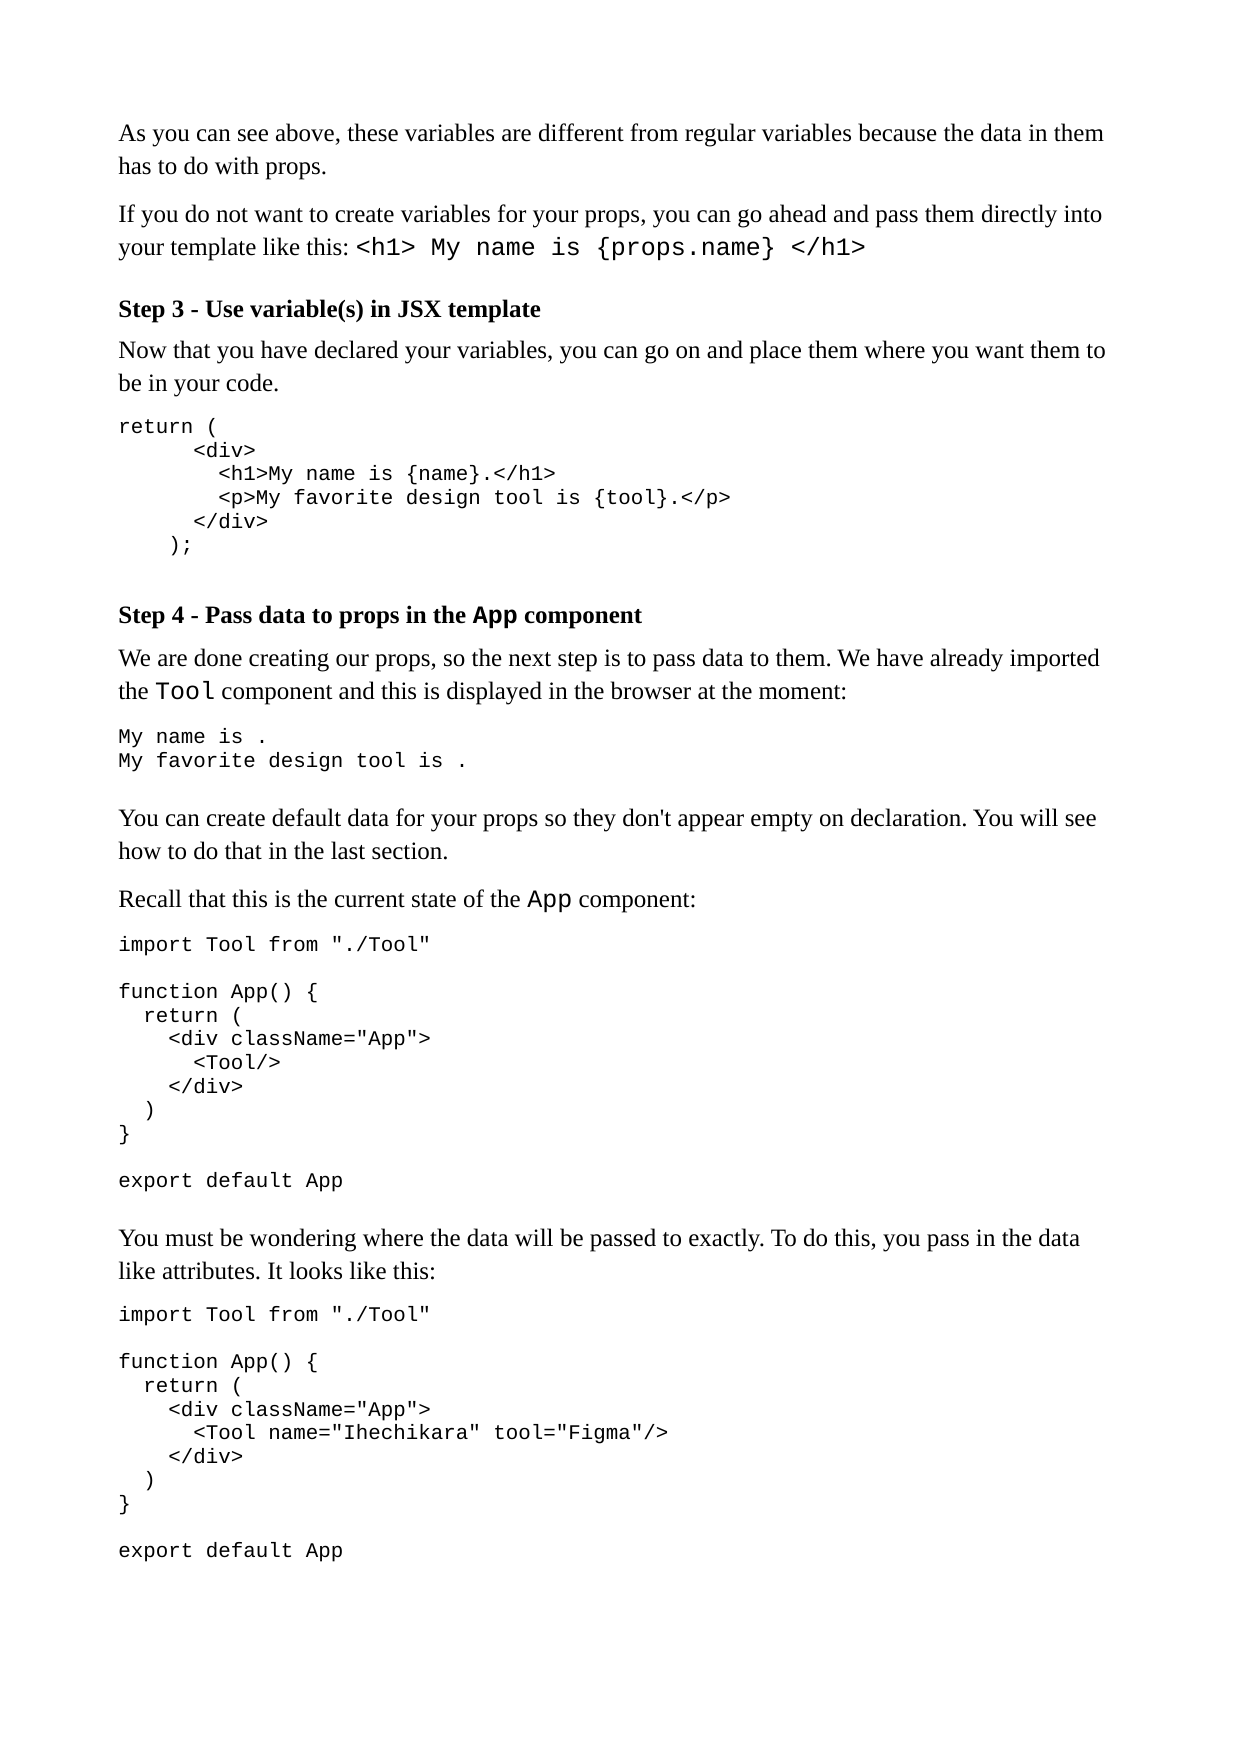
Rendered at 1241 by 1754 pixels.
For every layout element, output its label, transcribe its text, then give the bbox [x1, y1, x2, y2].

text export default App [118, 1540, 1122, 1564]
text <div> [118, 440, 1122, 463]
text </div> [118, 511, 1122, 534]
text Now that you have declared your variables, you can go on and place them where you want them to be in your code. [118, 336, 1122, 397]
text <div className="App"> [118, 1028, 1122, 1052]
text ) [118, 1099, 1122, 1123]
text My favorite design tool is . [118, 750, 1122, 774]
text import Tool from "./Tool" [118, 1304, 1122, 1328]
text <div className="App"> [118, 1398, 1122, 1422]
text <Tool name="Ihechikara" tool="Figma"/> [118, 1422, 1122, 1446]
text function App() { [118, 1351, 1122, 1375]
text ) [118, 1469, 1122, 1493]
text ); [118, 534, 1122, 558]
text If you do not want to create variables for your props, you can go ahead and pass them directly into your template like this: <h1> My name is {props.name} </h1> [118, 199, 1122, 263]
text </div> [118, 1446, 1122, 1469]
text return ( [118, 1375, 1122, 1398]
text <p>My favorite design tool is {tool}.</p> [118, 487, 1122, 511]
text My name is . [118, 726, 1122, 750]
text <h1>My name is {name}.</h1> [118, 463, 1122, 487]
text As you can see above, these variables are different from regular variables because the data in them has to do with props. [118, 118, 1122, 180]
text You must be wondering where the data will be passed to exactly. To do this, you pass in the data like attributes. It looks like this: [118, 1223, 1122, 1285]
text return ( [118, 416, 1122, 440]
text import Tool from "./Tool" [118, 934, 1122, 957]
text You can create default data for your props so they don't appear empty on declaration. You will see how to do that in the last section. [118, 803, 1122, 865]
text return ( [118, 1005, 1122, 1028]
text } [118, 1493, 1122, 1517]
subtitle Step 3 - Use variable(s) in JSX template [118, 294, 1122, 323]
text export default App [118, 1170, 1122, 1194]
text function App() { [118, 981, 1122, 1005]
text We are done creating our props, so the next step is to pass data to them. We have already imported the Tool component and this is displayed in the browser at the moment: [118, 643, 1122, 707]
text } [118, 1123, 1122, 1147]
text <Tool/> [118, 1052, 1122, 1076]
text </div> [118, 1076, 1122, 1099]
text Recall that this is the current state of the App component: [118, 884, 1122, 914]
subtitle Step 4 - Pass data to props in the App component [118, 600, 1122, 631]
